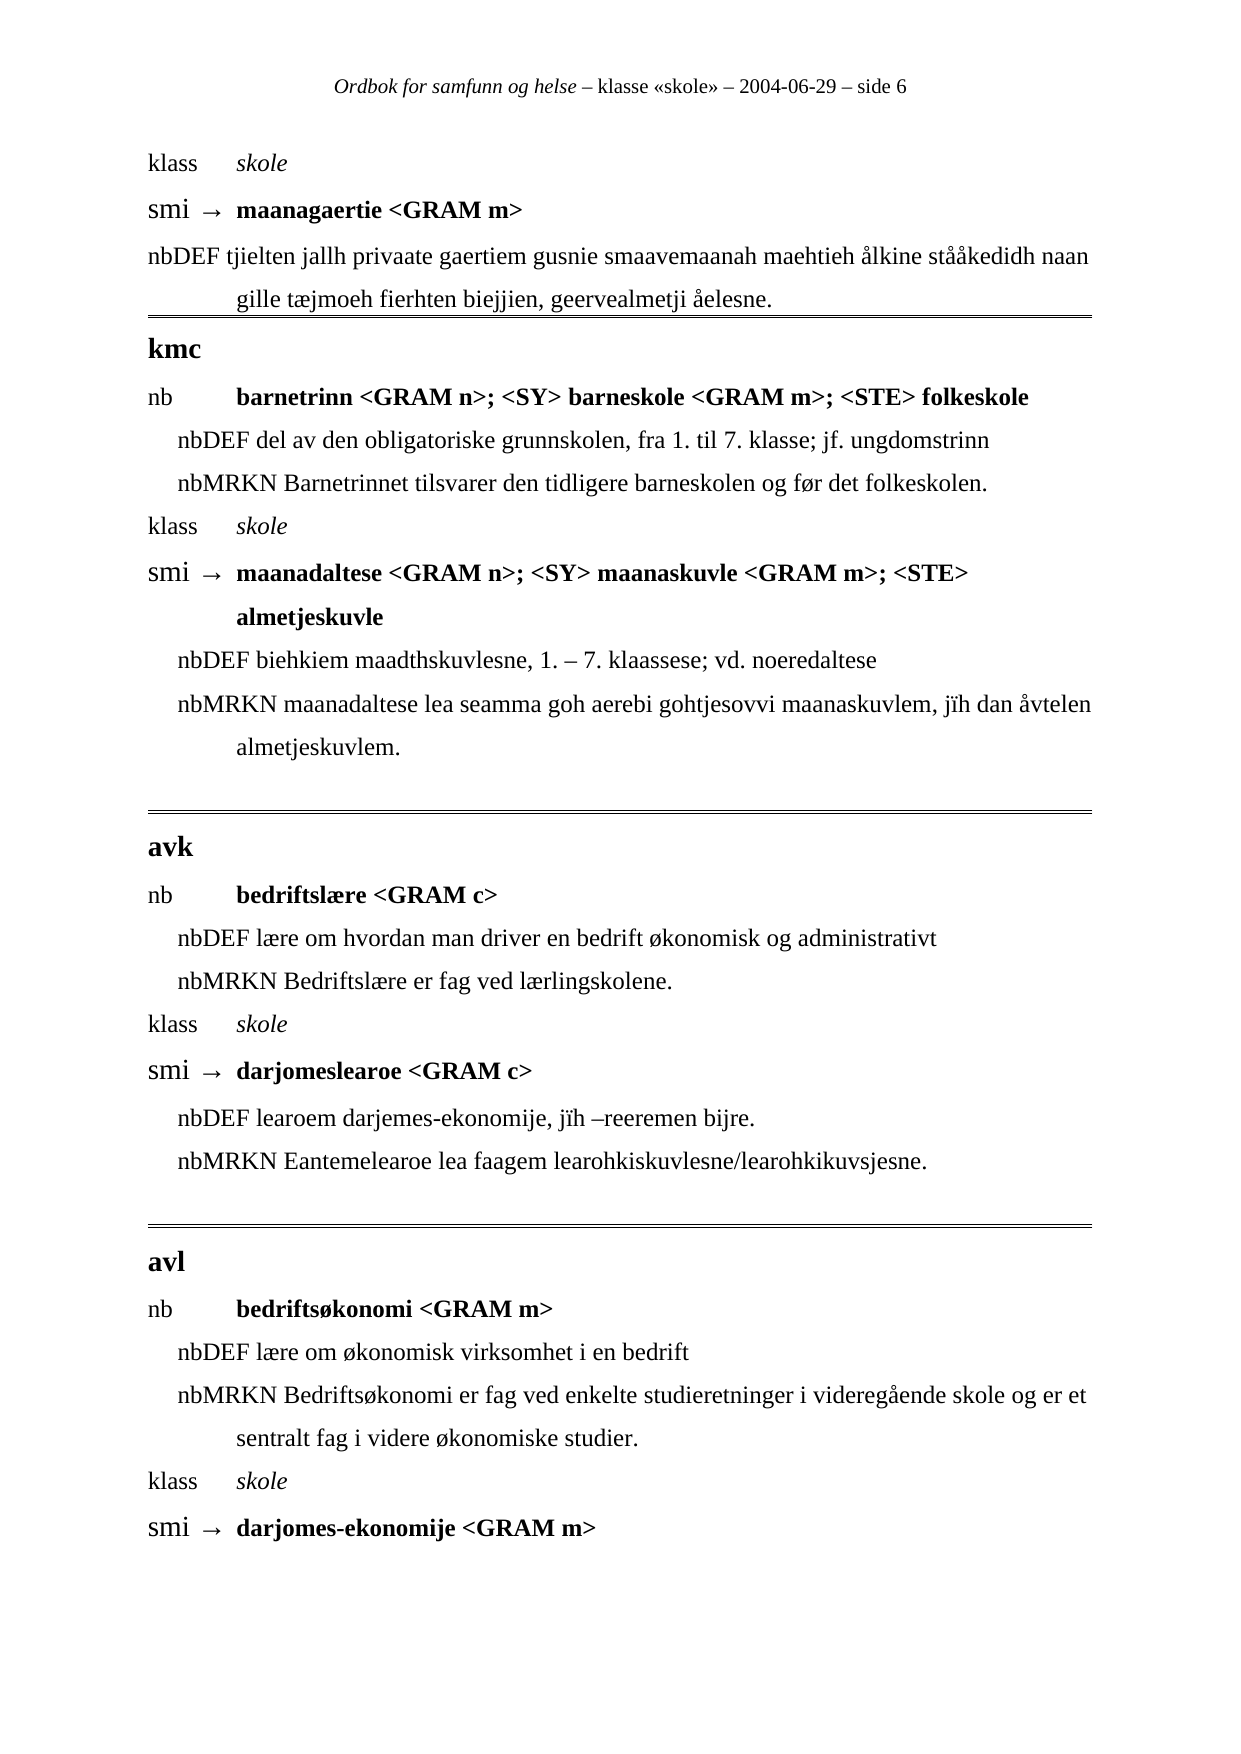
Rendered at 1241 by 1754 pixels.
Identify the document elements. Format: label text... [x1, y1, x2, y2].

text nbMRKN Bedriftsøkonomi er fag ved enkelte studieretninger i videregående skole og er et sentralt fag i videre økonomiske studier. [177, 1380, 1092, 1452]
text klass skole [148, 148, 1092, 176]
text avl [148, 1244, 1092, 1277]
text nbDEF lære om økonomisk virksomhet i en bedrift [177, 1337, 1092, 1366]
text nbMRKN Eantemelearoe lea faagem learohkiskuvlesne/learohkikuvsjesne. [177, 1146, 1092, 1174]
text smi → maanadaltese <GRAM n>; <SY> maanaskuvle <GRAM m>; <STE> almetjeskuvle [148, 554, 1092, 631]
text nbMRKN Barnetrinnet tilsvarer den tidligere barneskolen og før det folkeskolen. [177, 468, 1092, 497]
text nb barnetrinn <GRAM n>; <SY> barneskole <GRAM m>; <STE> folkeskole [148, 382, 1092, 411]
text smi → darjomes-ekonomije <GRAM m> [148, 1509, 1092, 1543]
text smi → maanagaertie <GRAM m> [148, 191, 1092, 224]
text nbDEF learoem darjemes-ekonomije, jïh –reeremen bijre. [177, 1103, 1092, 1131]
text nbMRKN Bedriftslære er fag ved lærlingskolene. [177, 966, 1092, 995]
text nb bedriftsøkonomi <GRAM m> [148, 1294, 1092, 1323]
text avk [148, 829, 1092, 863]
text nbDEF tjielten jallh privaate gaertiem gusnie smaavemaanah maehtieh ålkine stååkedidh naan gille tæjmoeh fierhten biejjien, geervealmetji åelesne. [148, 241, 1092, 315]
text nbDEF del av den obligatoriske grunnskolen, fra 1. til 7. klasse; jf. ungdomstrinn [177, 425, 1092, 454]
text nb bedriftslære <GRAM c> [148, 880, 1092, 909]
text nbDEF lære om hvordan man driver en bedrift økonomisk og administrativt [177, 923, 1092, 952]
text klass skole [148, 1466, 1092, 1495]
text klass skole [148, 511, 1092, 540]
text nbMRKN maanadaltese lea seamma goh aerebi gohtjesovvi maanaskuvlem, jïh dan åvtelen almetjeskuvlem. [177, 689, 1092, 761]
text nbDEF biehkiem maadthskuvlesne, 1. – 7. klaassese; vd. noeredaltese [177, 646, 1092, 674]
text kmc [148, 332, 1092, 365]
text klass skole [148, 1009, 1092, 1038]
text smi → darjomeslearoe <GRAM c> [148, 1052, 1092, 1086]
